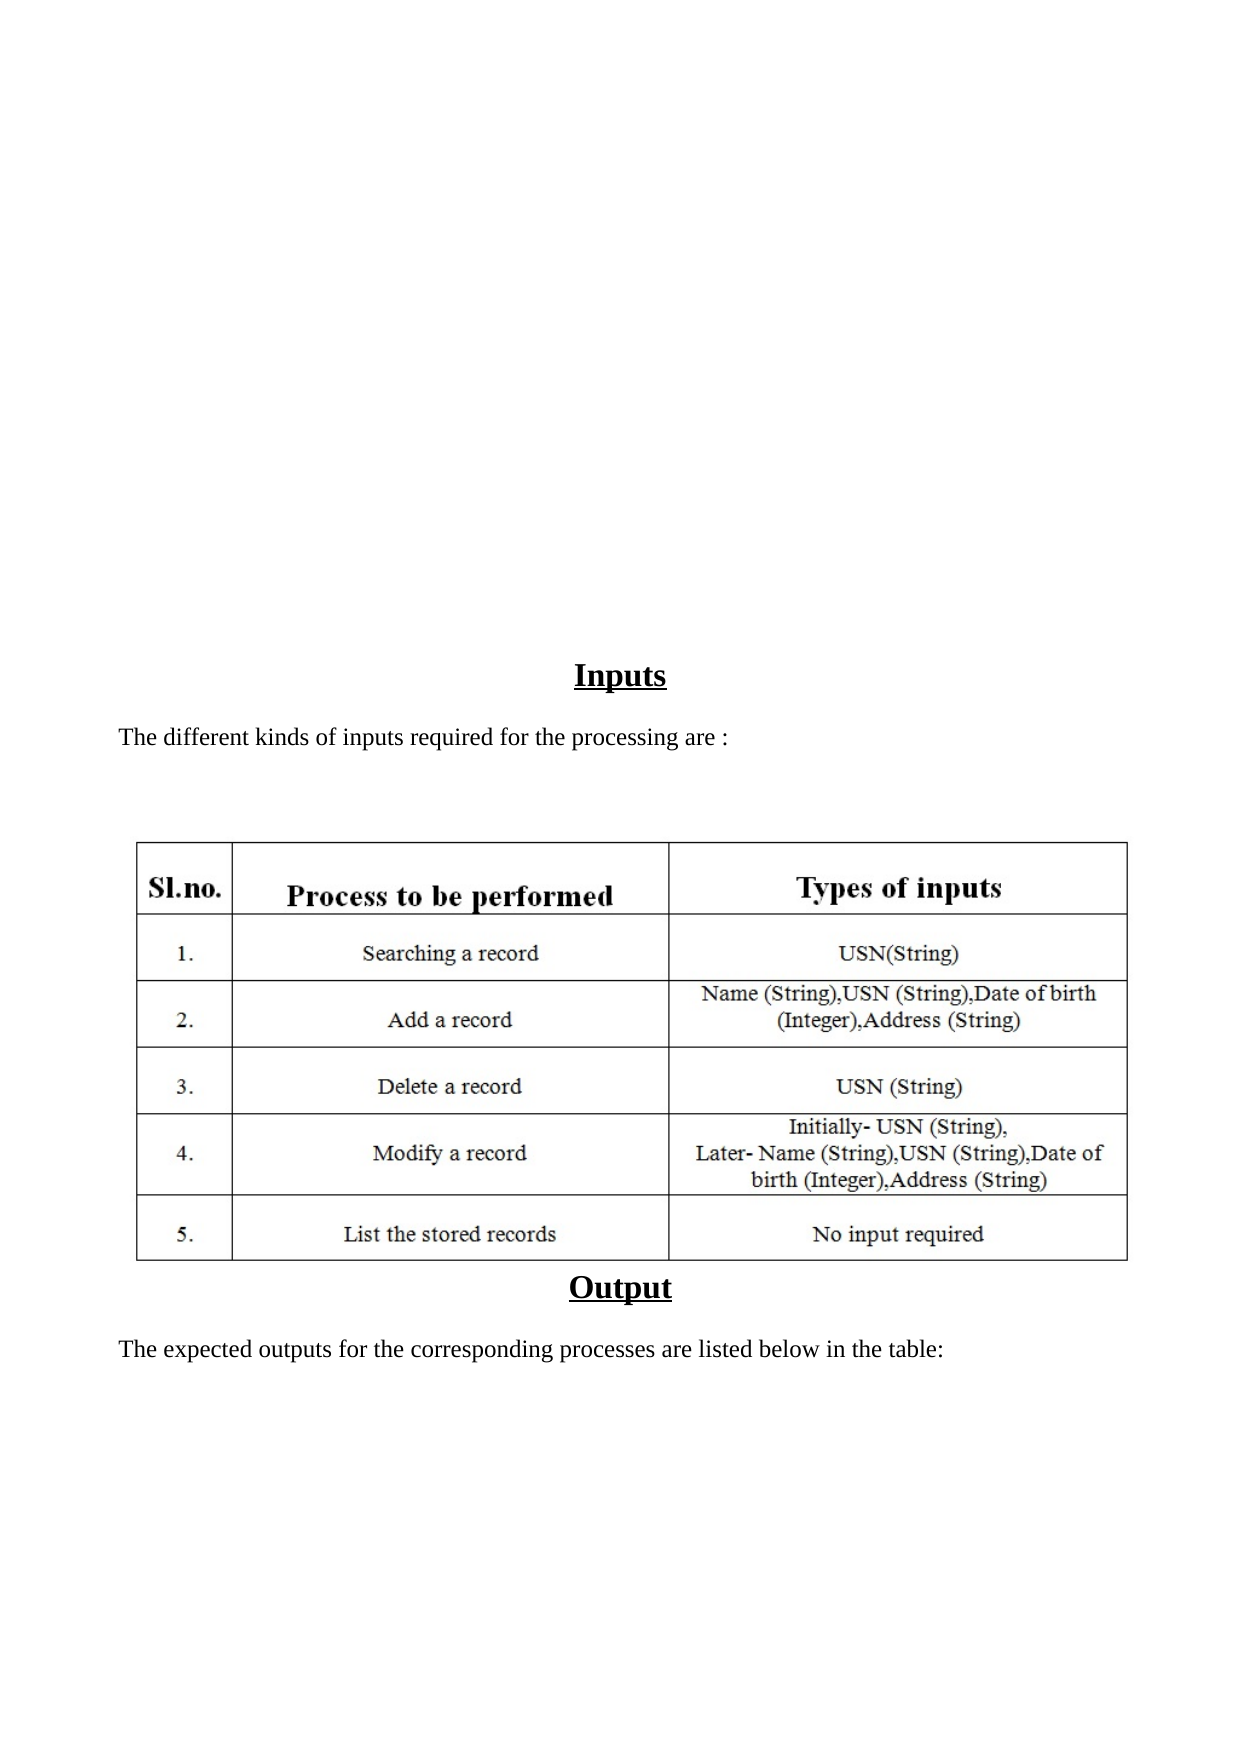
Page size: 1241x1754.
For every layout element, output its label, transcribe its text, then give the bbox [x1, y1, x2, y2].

picture [129, 836, 1134, 1267]
text The expected outputs for the corresponding processes are listed below in the table: [118, 1334, 1122, 1363]
text The different kinds of inputs required for the processing are : [118, 722, 1122, 751]
text Inputs [118, 655, 1122, 693]
text Output [118, 837, 1122, 1305]
